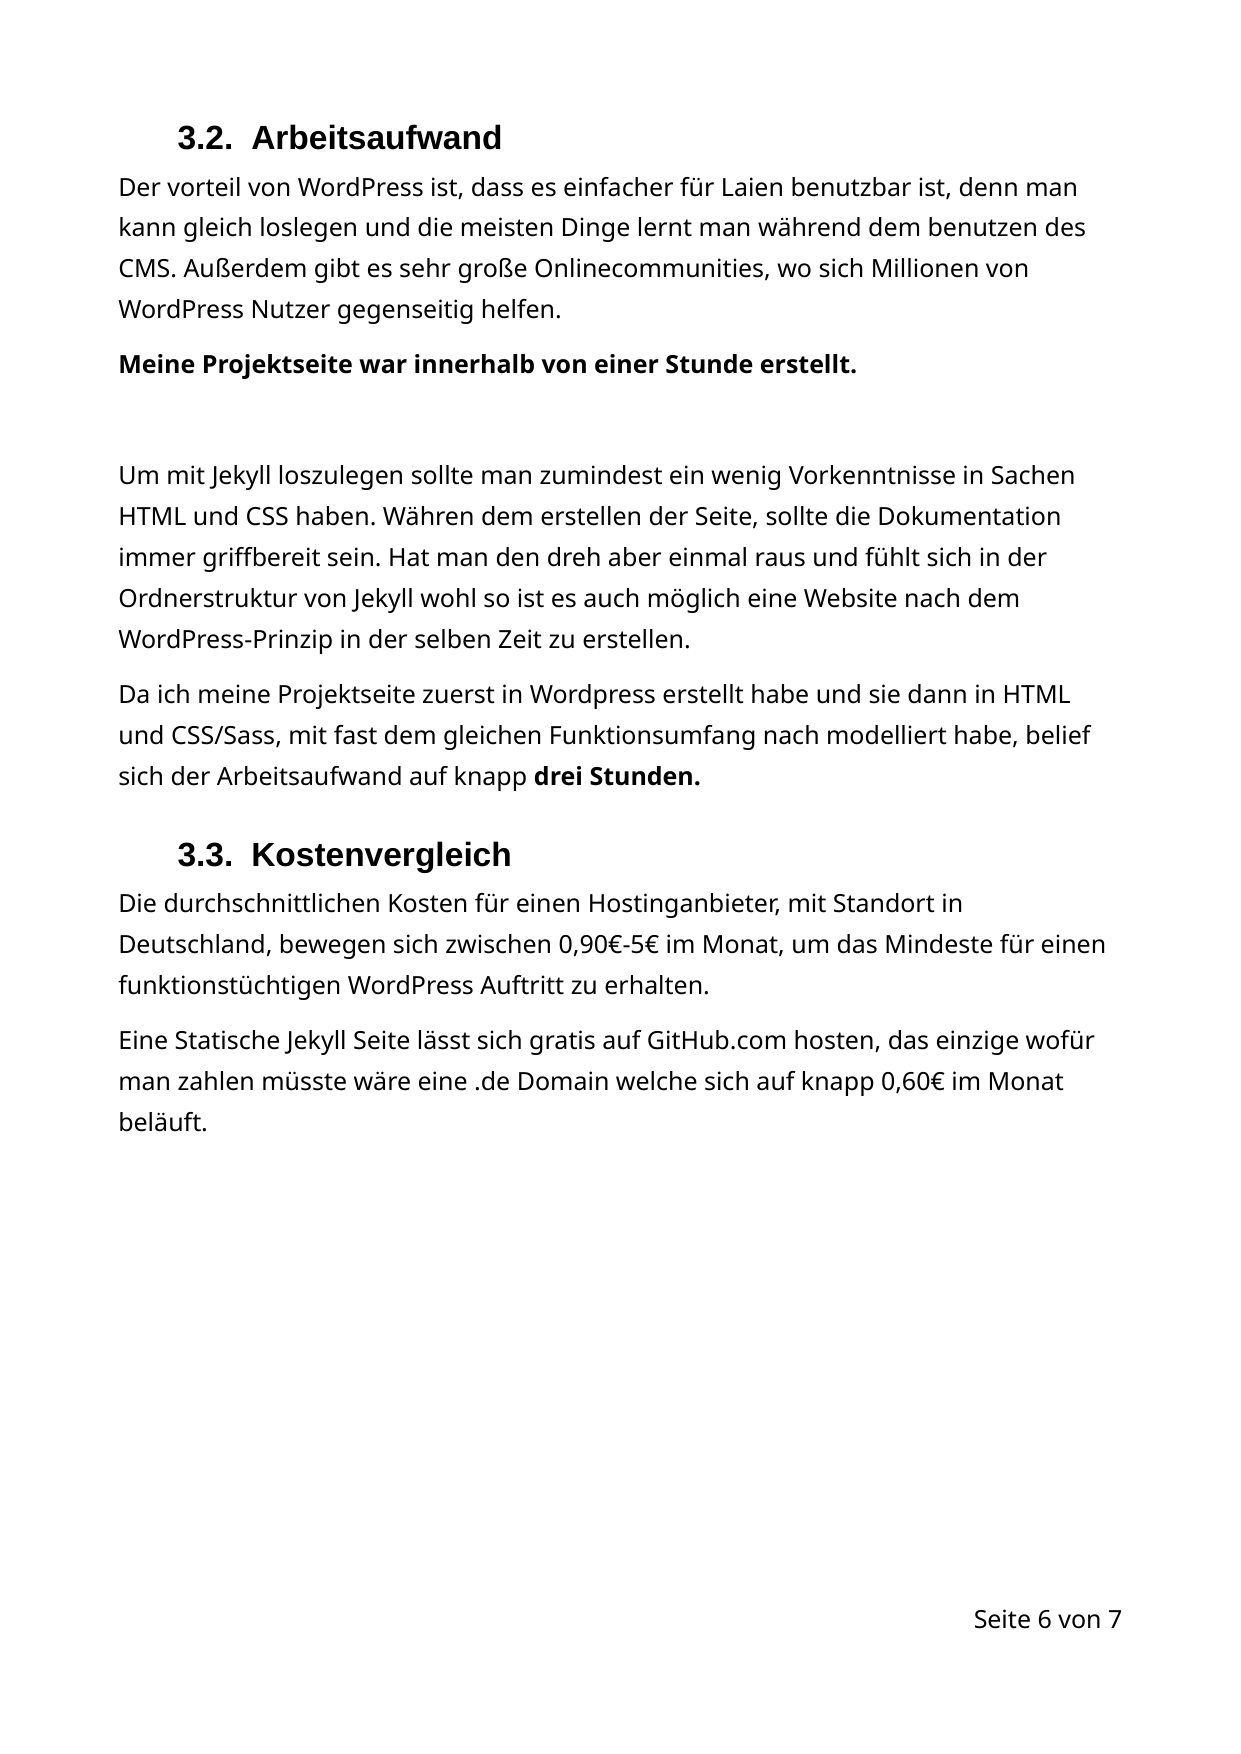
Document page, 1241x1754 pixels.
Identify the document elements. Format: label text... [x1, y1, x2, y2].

text Die durchschnittlichen Kosten für einen Hostinganbieter, mit Standort in Deutschland, bewegen sich zwischen 0,90€-5€ im Monat, um das Mindeste für einen funktionstüchtigen WordPress Auftritt zu erhalten. [118, 886, 1122, 1002]
text Da ich meine Projektseite zuerst in Wordpress erstellt habe und sie dann in HTML und CSS/Sass, mit fast dem gleichen Funktionsumfang nach modelliert habe, belief sich der Arbeitsaufwand auf knapp drei Stunden. [118, 677, 1122, 792]
subtitle Kostenvergleich [177, 835, 1122, 873]
text Eine Statische Jekyll Seite lässt sich gratis auf GitHub.com hosten, das einzige wofür man zahlen müsste wäre eine .de Domain welche sich auf knapp 0,60€ im Monat beläuft. [118, 1023, 1122, 1139]
subtitle Arbeitsaufwand [177, 118, 1122, 157]
text Der vorteil von WordPress ist, dass es einfacher für Laien benutzbar ist, denn man kann gleich loslegen und die meisten Dinge lernt man während dem benutzen des CMS. Außerdem gibt es sehr große Onlinecommunities, wo sich Millionen von WordPress Nutzer gegenseitig helfen. [118, 169, 1122, 326]
text Meine Projektseite war innerhalb von einer Stunde erstellt. [118, 347, 1122, 381]
text Um mit Jekyll loszulegen sollte man zumindest ein wenig Vorkenntnisse in Sachen HTML und CSS haben. Währen dem erstellen der Seite, sollte die Dokumentation immer griffbereit sein. Hat man den dreh aber einmal raus und fühlt sich in der Ordnerstruktur von Jekyll wohl so ist es auch möglich eine Website nach dem WordPress-Prinzip in der selben Zeit zu erstellen. [118, 458, 1122, 655]
